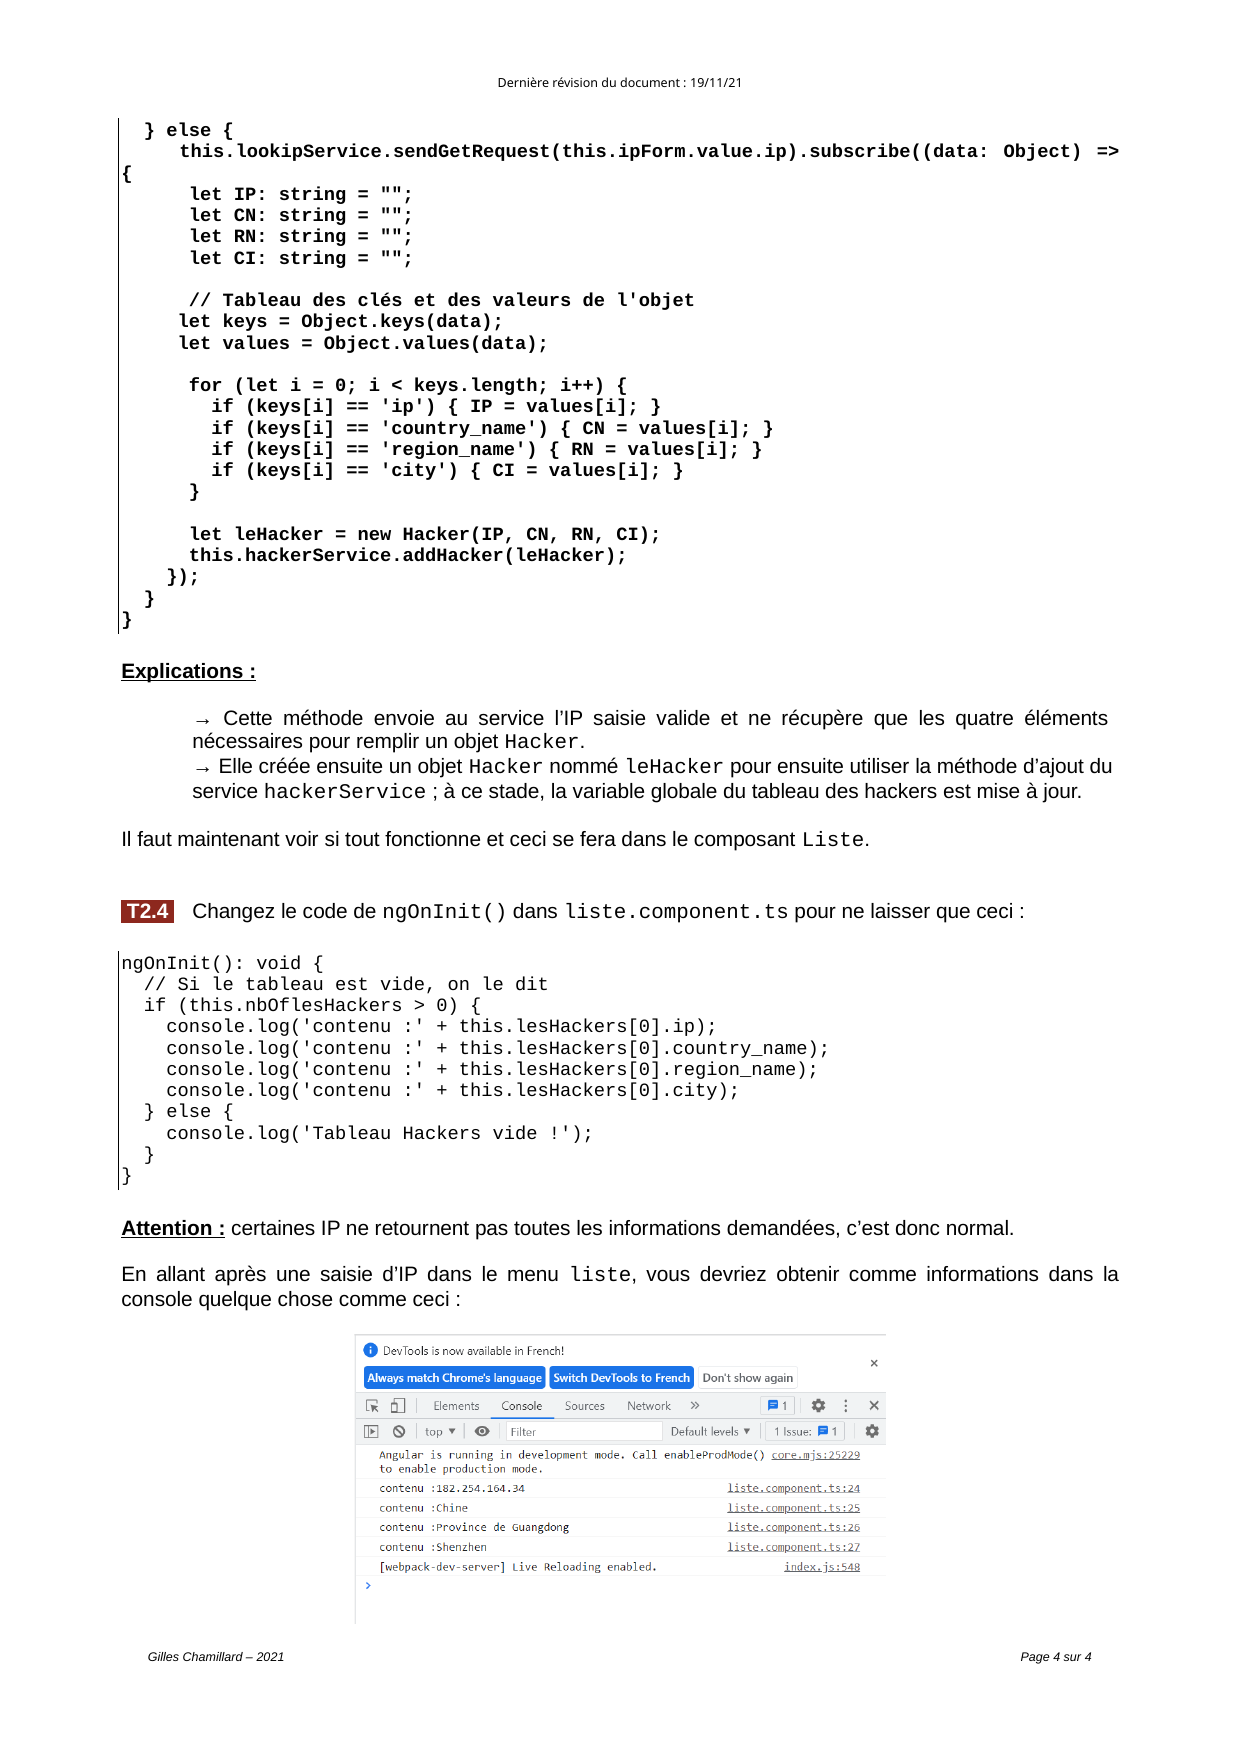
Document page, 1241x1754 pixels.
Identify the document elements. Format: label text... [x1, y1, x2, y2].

text if (keys[i] == 'city') { CI = values[i]; } [119, 461, 1122, 482]
text let CI: string = ""; [119, 248, 1122, 270]
text } [119, 1145, 1122, 1166]
text } [119, 588, 1122, 610]
text let RN: string = ""; [119, 227, 1122, 248]
text Il faut maintenant voir si tout fonctionne et ceci se fera dans le composant Liste. [118, 828, 1122, 853]
text ngOnInit(): void { [119, 951, 1122, 975]
text } [119, 1166, 1122, 1190]
text console.log('contenu :' + this.lesHackers[0].ip); [119, 1017, 1122, 1038]
text T2.4 Changez le code de ngOnInit() dans liste.component.ts pour ne laisser que ceci : [118, 899, 1122, 924]
text if (keys[i] == 'ip') { IP = values[i]; } [119, 397, 1122, 418]
text console.log('contenu :' + this.lesHackers[0].country_name); [119, 1038, 1122, 1060]
text }); [119, 567, 1122, 588]
text if (keys[i] == 'country_name') { CN = values[i]; } [119, 418, 1122, 440]
text let CN: string = ""; [119, 206, 1122, 227]
text if (this.nbOflesHackers > 0) { [119, 996, 1122, 1017]
picture [354, 1334, 886, 1624]
text Explications : [118, 660, 1122, 683]
text console.log('contenu :' + this.lesHackers[0].region_name); [119, 1060, 1122, 1081]
text let leHacker = new Hacker(IP, CN, RN, CI); [119, 525, 1122, 546]
text → Elle créée ensuite un objet Hacker nommé leHacker pour ensuite utiliser la méthode d’ajout du service hackerService ; à ce stade, la variable globale du tableau des hackers est mise à jour. [118, 755, 1122, 805]
text } else { [119, 1102, 1122, 1123]
text // Tableau des clés et des valeurs de l'objet [119, 291, 1122, 312]
text } else { [119, 118, 1122, 142]
text for (let i = 0; i < keys.length; i++) { [119, 376, 1122, 397]
text let keys = Object.keys(data); [119, 312, 1122, 333]
text // Si le tableau est vide, on le dit [119, 975, 1122, 996]
text this.lookipService.sendGetRequest(this.ipForm.value.ip).subscribe((data: Object) => { [119, 142, 1122, 185]
text En allant après une saisie d’IP dans le menu liste, vous devriez obtenir comme informations dans la console quelque chose comme ceci : [118, 1263, 1122, 1311]
text console.log('contenu :' + this.lesHackers[0].city); [119, 1081, 1122, 1102]
text this.hackerService.addHacker(leHacker); [119, 546, 1122, 567]
text if (keys[i] == 'region_name') { RN = values[i]; } [119, 440, 1122, 461]
text Attention : certaines IP ne retournent pas toutes les informations demandées, c’est donc normal. [118, 1216, 1122, 1239]
text → Cette méthode envoie au service l’IP saisie valide et ne récupère que les quatre éléments nécessaires pour remplir un objet Hacker. [118, 707, 1122, 755]
text } [119, 482, 1122, 503]
text } [119, 610, 1122, 634]
text console.log('Tableau Hackers vide !'); [119, 1123, 1122, 1145]
text let values = Object.values(data); [119, 333, 1122, 355]
text let IP: string = ""; [119, 185, 1122, 206]
